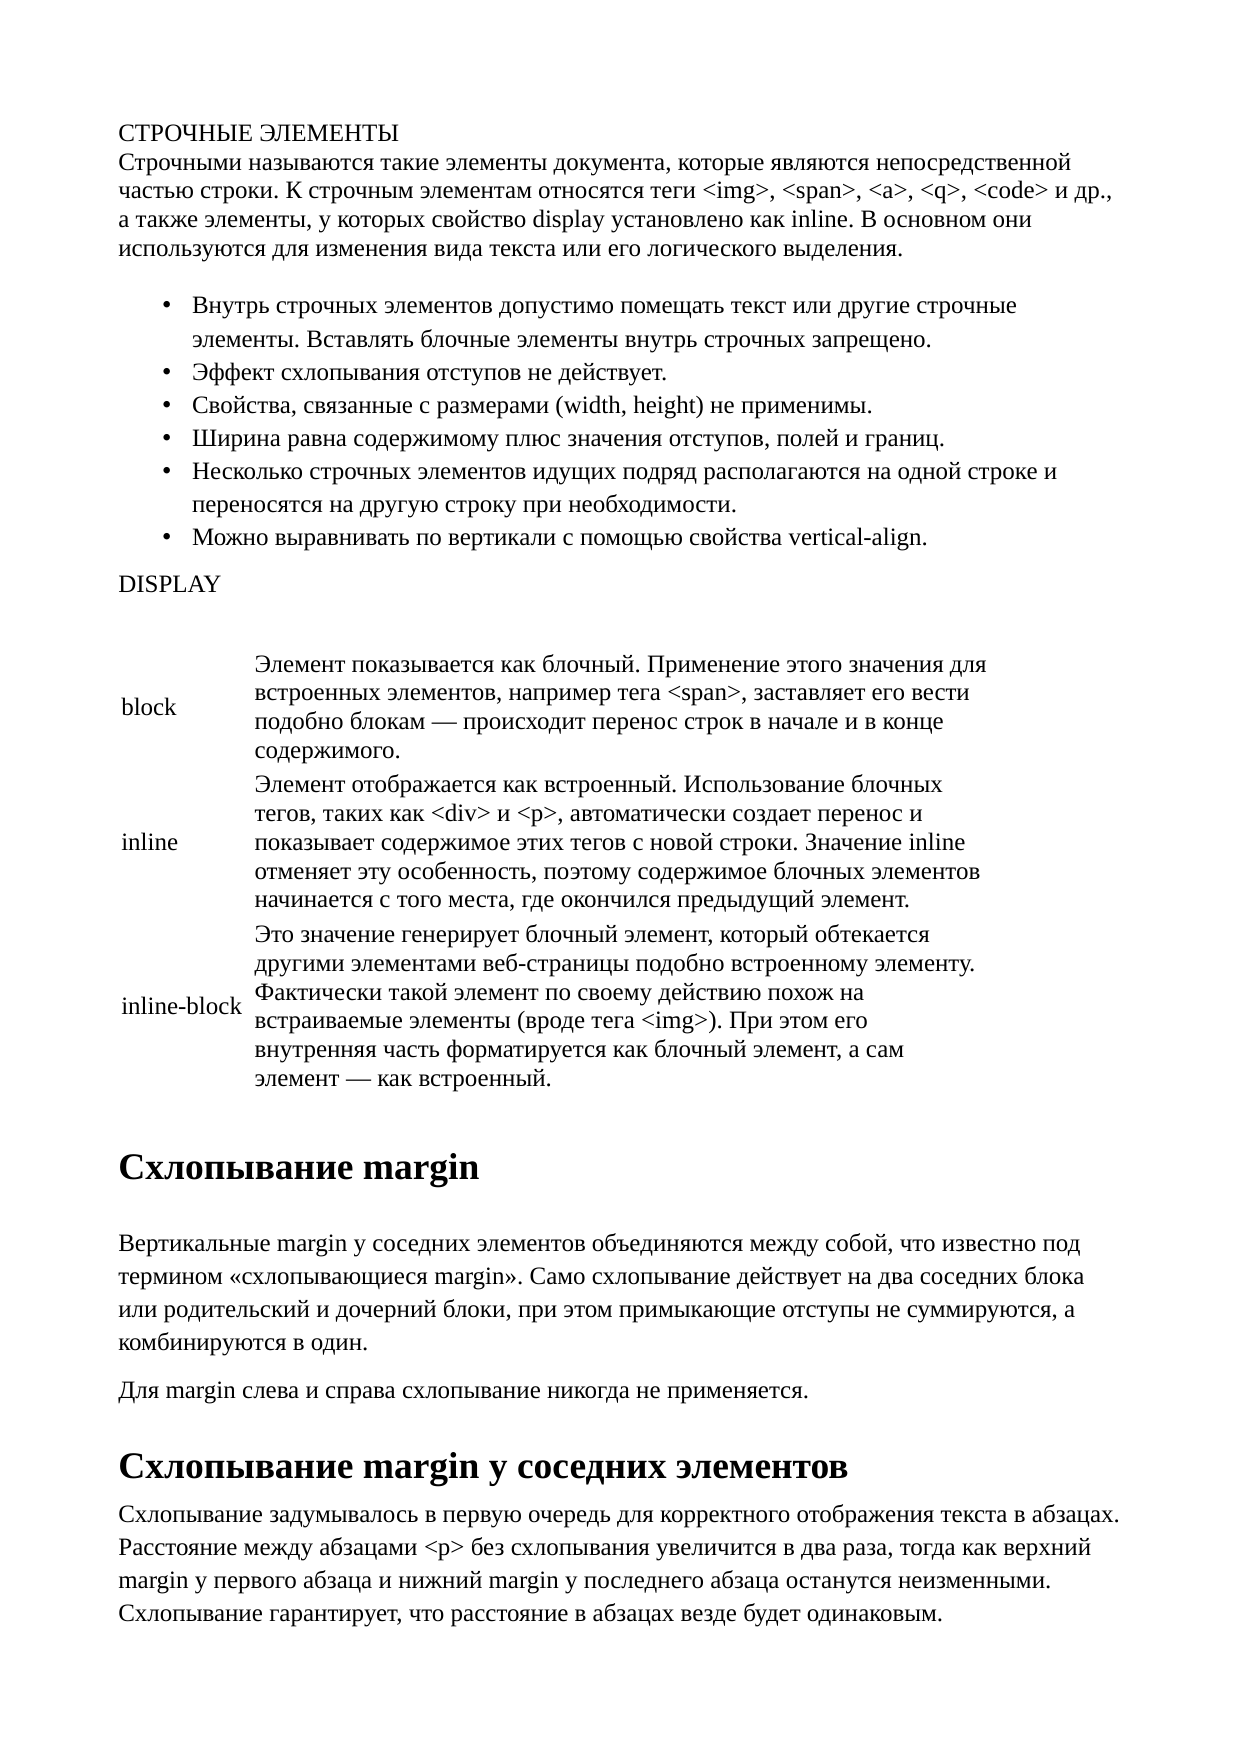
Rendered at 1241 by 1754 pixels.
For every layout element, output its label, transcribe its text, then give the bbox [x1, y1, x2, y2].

table_cell [1038, 767, 1049, 916]
table_cell [1106, 767, 1122, 916]
table_cell inline-block [118, 916, 251, 1094]
table_header [1038, 646, 1049, 767]
table_header [1061, 646, 1072, 767]
text Для margin слева и справа схлопывание никогда не применяется. [118, 1375, 1122, 1404]
table_cell [1027, 767, 1038, 916]
table_cell [993, 916, 1122, 1094]
list Внутрь строчных элементов допустимо помещать текст или другие строчные элементы. Вставлять блочные элементы внутрь строчных запрещено. [162, 291, 1122, 352]
table_cell [993, 767, 1004, 916]
table_header [1106, 646, 1122, 767]
list Ширина равна содержимому плюс значения отступов, полей и границ. [162, 423, 1122, 451]
table_cell [1015, 767, 1027, 916]
table_cell [1049, 767, 1061, 916]
table_cell [1061, 767, 1072, 916]
table_header [1049, 646, 1061, 767]
table_cell Это значение генерирует блочный элемент, который обтекается другими элементами веб-страницы подобно встроенному элементу. Фактически такой элемент по своему действию похож на встраиваемые элементы (вроде тега <img>). При этом его внутренняя часть форматируется как блочный элемент, а сам элемент — как встроенный. [251, 916, 992, 1094]
table_cell [1083, 767, 1095, 916]
table_header [1095, 646, 1106, 767]
table_cell [1095, 767, 1106, 916]
table_header [1004, 646, 1015, 767]
table_header [1083, 646, 1095, 767]
table_cell inline [118, 767, 251, 916]
table_header [1027, 646, 1038, 767]
table_header [1072, 646, 1083, 767]
list Эффект схлопывания отступов не действует. [162, 357, 1122, 385]
table_header [1015, 646, 1027, 767]
list Можно выравнивать по вертикали с помощью свойства vertical-align. [162, 522, 1122, 551]
text СТРОЧНЫЕ ЭЛЕМЕНТЫ [118, 118, 1122, 147]
text Схлопывание задумывалось в первую очередь для корректного отображения текста в абзацах. Расстояние между абзацами <p> без схлопывания увеличится в два раза, тогда как верхний margin у первого абзаца и нижний margin у последнего абзаца останутся неизменными. Схлопывание гарантирует, что расстояние в абзацах везде будет одинаковым. [118, 1499, 1122, 1627]
subtitle Схлопывание margin у соседних элементов [118, 1443, 1122, 1487]
table_header block [118, 646, 251, 767]
text DISPLAY [118, 569, 1122, 598]
table_header [993, 646, 1004, 767]
list Несколько строчных элементов идущих подряд располагаются на одной строке и переносятся на другую строку при необходимости. [162, 456, 1122, 517]
text Вертикальные margin у соседних элементов объединяются между собой, что известно под термином «схлопывающиеся margin». Само схлопывание действует на два соседних блока или родительский и дочерний блоки, при этом примыкающие отступы не суммируются, а комбинируются в один. [118, 1228, 1122, 1356]
table_cell [1004, 767, 1015, 916]
table_cell [1072, 767, 1083, 916]
list Свойства, связанные с размерами (width, height) не применимы. [162, 390, 1122, 418]
table_cell Элемент отображается как встроенный. Использование блочных тегов, таких как <div> и <p>, автоматически создает перенос и показывает содержимое этих тегов с новой строки. Значение inline отменяет эту особенность, поэтому содержимое блочных элементов начинается с того места, где окончился предыдущий элемент. [251, 767, 992, 916]
text Строчными называются такие элементы документа, которые являются непосредственной частью строки. К строчным элементам относятся теги <img>, <span>, <a>, <q>, <code> и др., а также элементы, у которых свойство display установлено как inline. В основном они используются для изменения вида текста или его логического выделения. [118, 147, 1122, 262]
table_header Элемент показывается как блочный. Применение этого значения для встроенных элементов, например тега <span>, заставляет его вести подобно блокам — происходит перенос строк в начале и в конце содержимого. [251, 646, 992, 767]
subtitle Схлопывание margin [118, 1144, 1122, 1187]
